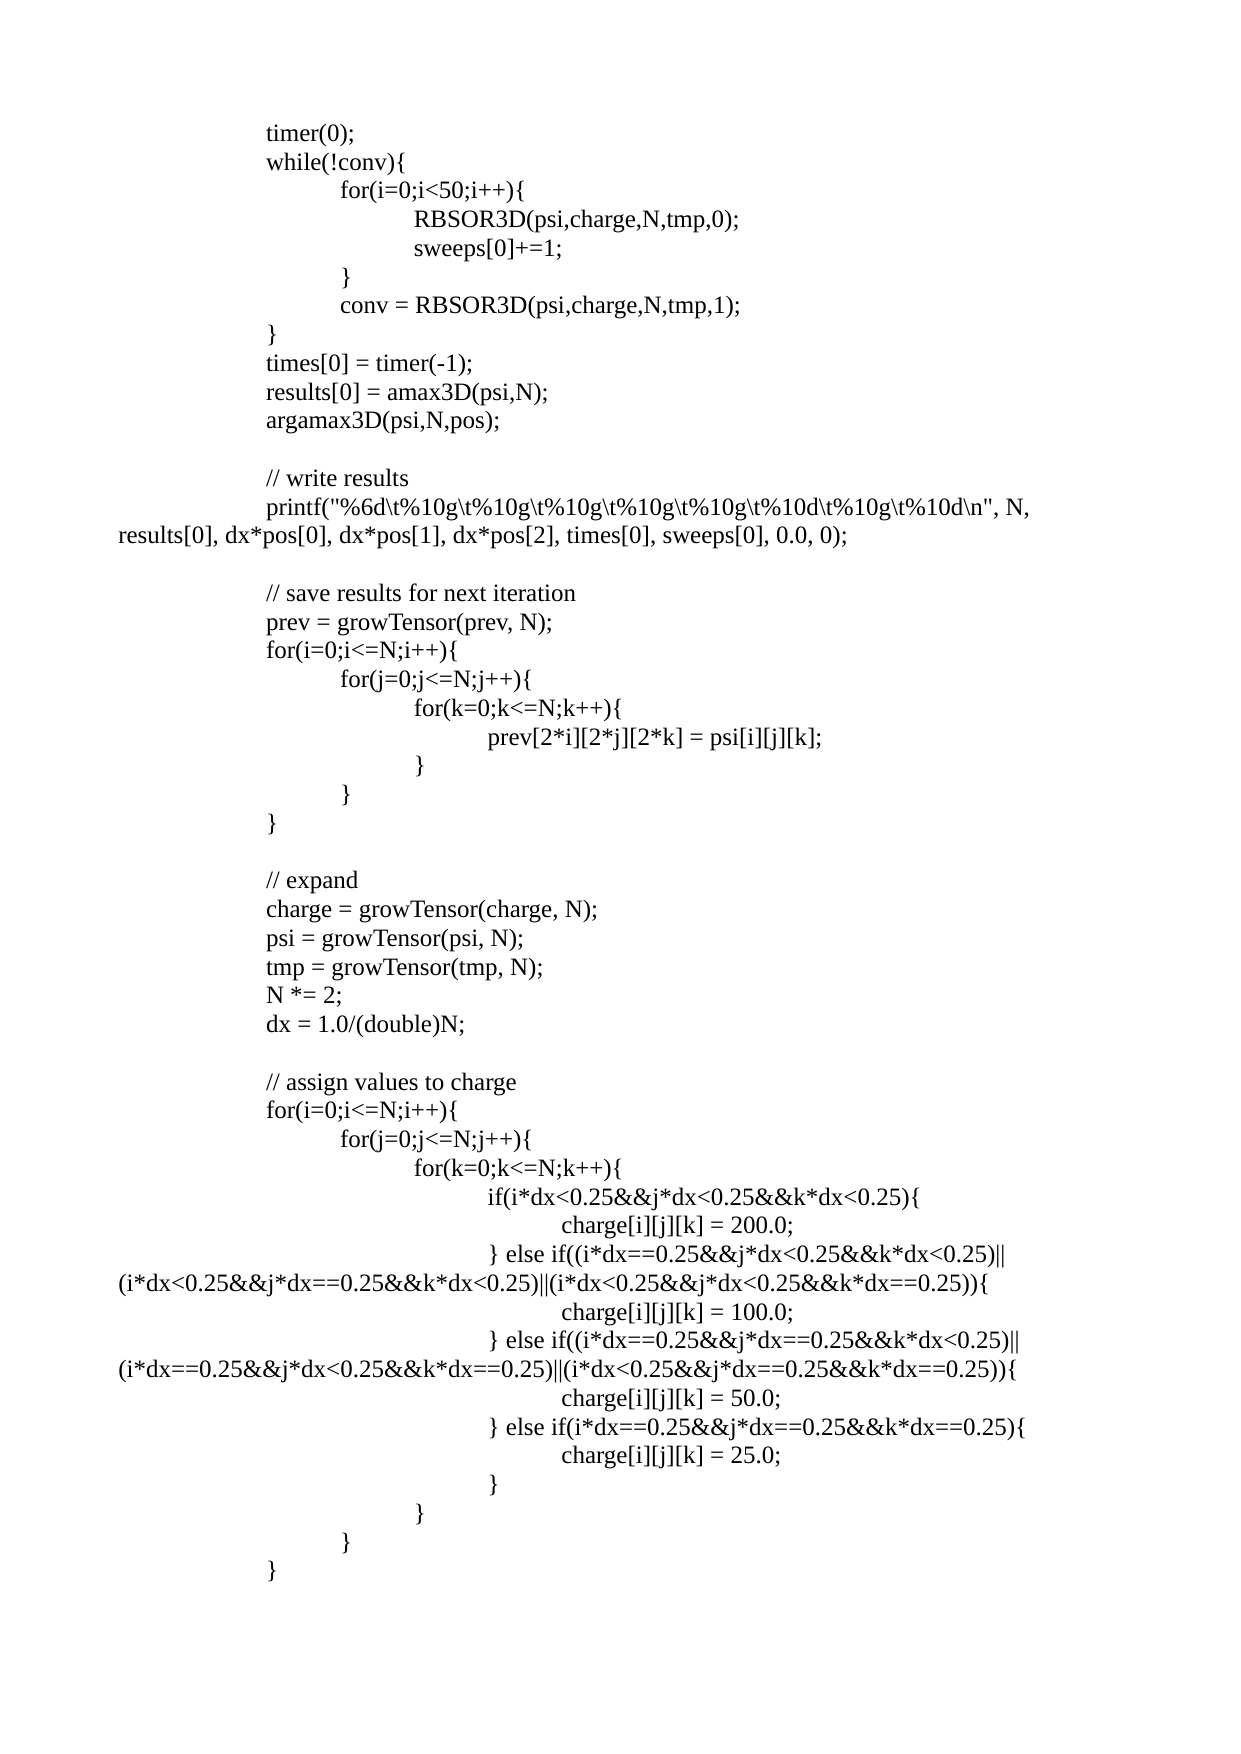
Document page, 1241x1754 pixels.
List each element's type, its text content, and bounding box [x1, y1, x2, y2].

text printf("%6d\t%10g\t%10g\t%10g\t%10g\t%10g\t%10d\t%10g\t%10d\n", N, results[0], dx*pos[0], dx*pos[1], dx*pos[2], times[0], sweeps[0], 0.0, 0); [118, 492, 1122, 549]
text if(i*dx<0.25&&j*dx<0.25&&k*dx<0.25){ [118, 1182, 1122, 1211]
text sweeps[0]+=1; [118, 233, 1122, 262]
text dx = 1.0/(double)N; [118, 1009, 1122, 1038]
text conv = RBSOR3D(psi,charge,N,tmp,1); [118, 291, 1122, 319]
text timer(0); [118, 118, 1122, 147]
text psi = growTensor(psi, N); [118, 923, 1122, 952]
text } [118, 779, 1122, 808]
text // save results for next iteration [118, 578, 1122, 607]
text argamax3D(psi,N,pos); [118, 406, 1122, 434]
text charge[i][j][k] = 25.0; [118, 1441, 1122, 1469]
text prev[2*i][2*j][2*k] = psi[i][j][k]; [118, 722, 1122, 751]
text // expand [118, 866, 1122, 894]
text charge[i][j][k] = 200.0; [118, 1211, 1122, 1239]
text N *= 2; [118, 981, 1122, 1009]
text for(i=0;i<50;i++){ [118, 176, 1122, 204]
text } [118, 1498, 1122, 1527]
text charge[i][j][k] = 50.0; [118, 1383, 1122, 1412]
text } [118, 1527, 1122, 1556]
text for(i=0;i<=N;i++){ [118, 1096, 1122, 1124]
text } [118, 1469, 1122, 1498]
text tmp = growTensor(tmp, N); [118, 952, 1122, 981]
text } else if(i*dx==0.25&&j*dx==0.25&&k*dx==0.25){ [118, 1412, 1122, 1441]
text for(k=0;k<=N;k++){ [118, 693, 1122, 722]
text for(j=0;j<=N;j++){ [118, 664, 1122, 693]
text results[0] = amax3D(psi,N); [118, 377, 1122, 406]
text // write results [118, 463, 1122, 492]
text for(j=0;j<=N;j++){ [118, 1124, 1122, 1153]
text } else if((i*dx==0.25&&j*dx==0.25&&k*dx<0.25)||(i*dx==0.25&&j*dx<0.25&&k*dx==0.25)||(i*dx<0.25&&j*dx==0.25&&k*dx==0.25)){ [118, 1326, 1122, 1383]
text } [118, 1556, 1122, 1584]
text } [118, 808, 1122, 837]
text for(k=0;k<=N;k++){ [118, 1153, 1122, 1182]
text } [118, 262, 1122, 291]
text } [118, 319, 1122, 348]
text // assign values to charge [118, 1067, 1122, 1096]
text charge[i][j][k] = 100.0; [118, 1297, 1122, 1326]
text charge = growTensor(charge, N); [118, 894, 1122, 923]
text while(!conv){ [118, 147, 1122, 176]
text times[0] = timer(-1); [118, 348, 1122, 377]
text RBSOR3D(psi,charge,N,tmp,0); [118, 204, 1122, 233]
text } else if((i*dx==0.25&&j*dx<0.25&&k*dx<0.25)||(i*dx<0.25&&j*dx==0.25&&k*dx<0.25)||(i*dx<0.25&&j*dx<0.25&&k*dx==0.25)){ [118, 1239, 1122, 1297]
text prev = growTensor(prev, N); [118, 607, 1122, 636]
text } [118, 751, 1122, 779]
text for(i=0;i<=N;i++){ [118, 636, 1122, 664]
